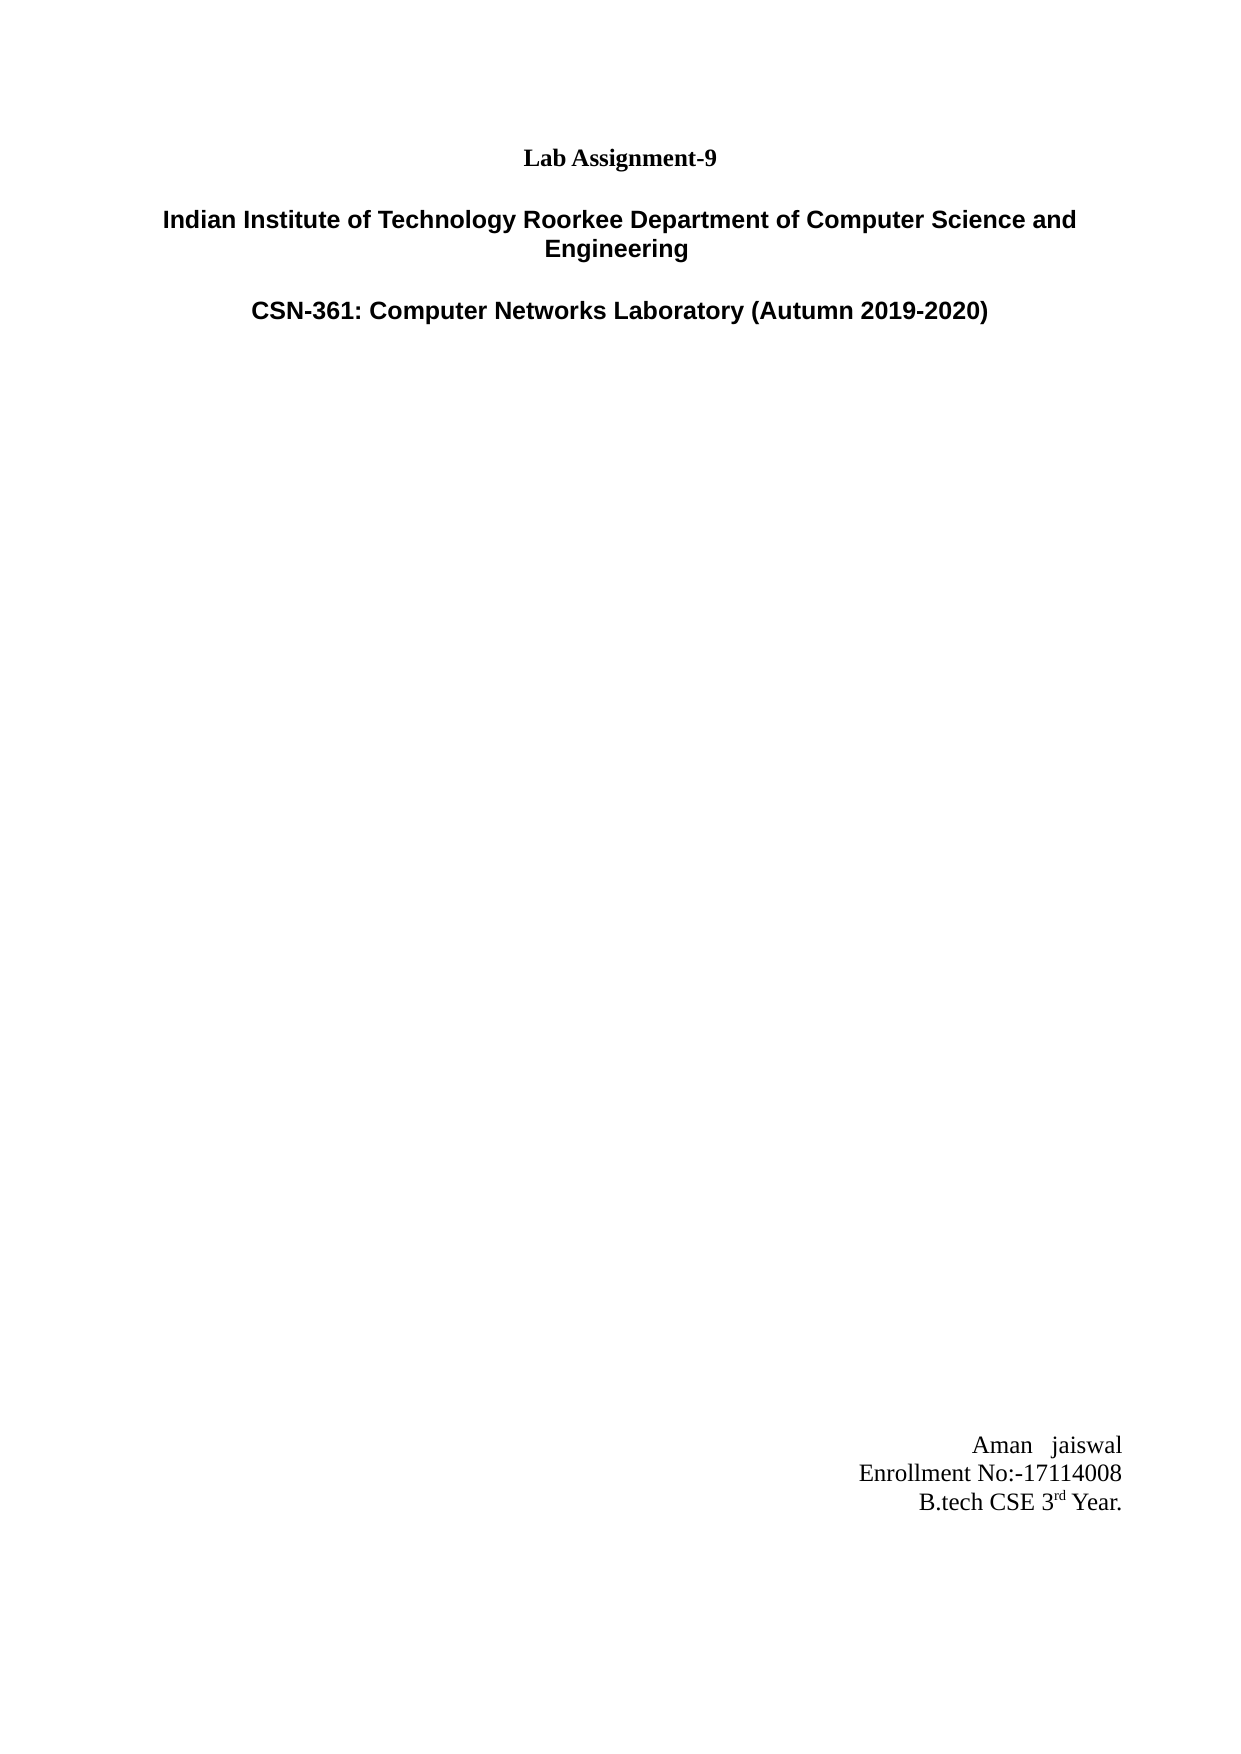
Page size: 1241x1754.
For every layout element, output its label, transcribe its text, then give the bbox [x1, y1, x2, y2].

text Aman jaiswal [118, 1430, 1122, 1458]
subtitle CSN-361: Computer Networks Laboratory (Autumn 2019-2020) [118, 296, 1122, 325]
text Enrollment No:-17114008 [118, 1458, 1122, 1487]
subtitle Indian Institute of Technology Roorkee Department of Computer Science and Engineering [118, 205, 1122, 263]
subtitle Lab Assignment-9 [118, 143, 1122, 172]
text B.tech CSE 3rd Year. [118, 1487, 1122, 1516]
